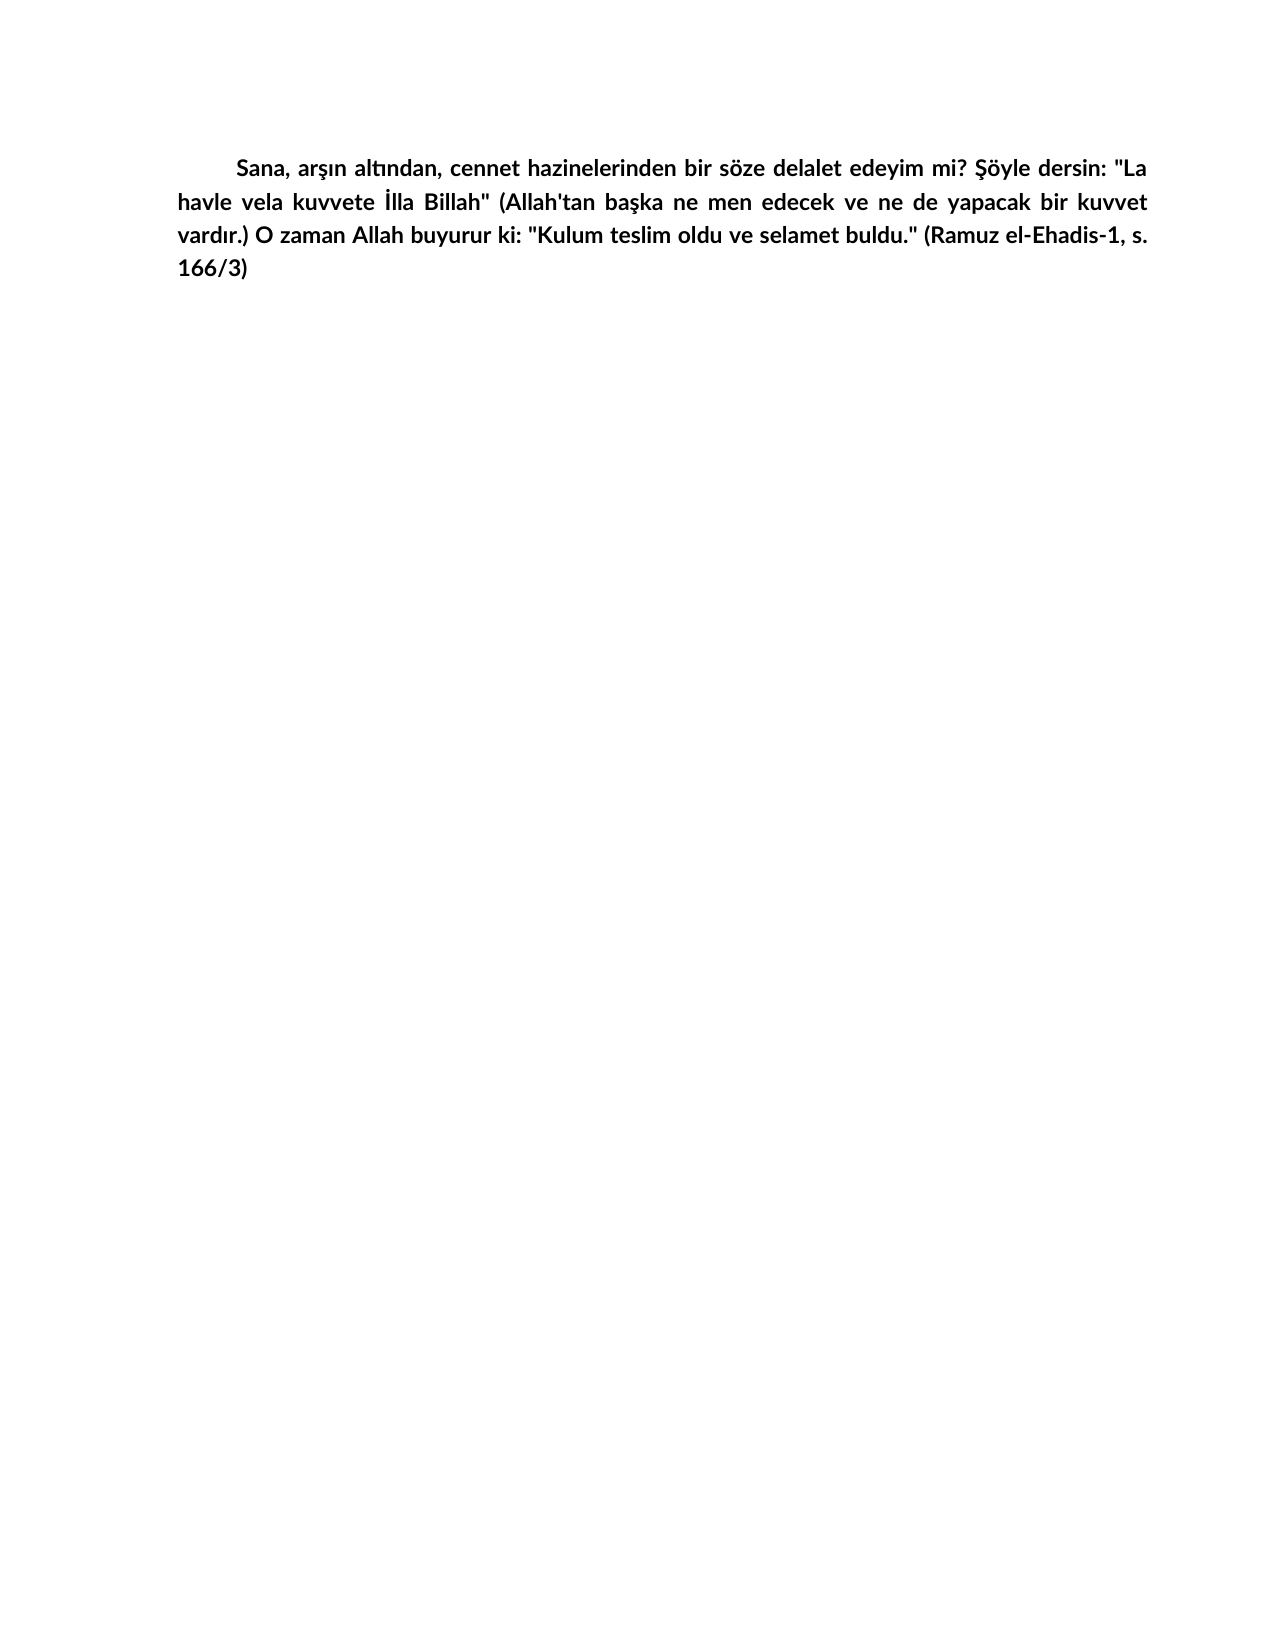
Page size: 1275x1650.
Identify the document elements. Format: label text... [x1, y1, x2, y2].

text Sana, arşın altından, cennet hazinelerinden bir söze delalet edeyim mi? Şöyle dersin: "La havle vela kuvvete İlla Billah" (Allah'tan başka ne men edecek ve ne de yapacak bir kuvvet vardır.) O zaman Allah buyurur ki: "Kulum teslim oldu ve selamet buldu." (Ramuz el-Ehadis-1, s. 166/3) [177, 150, 1149, 283]
